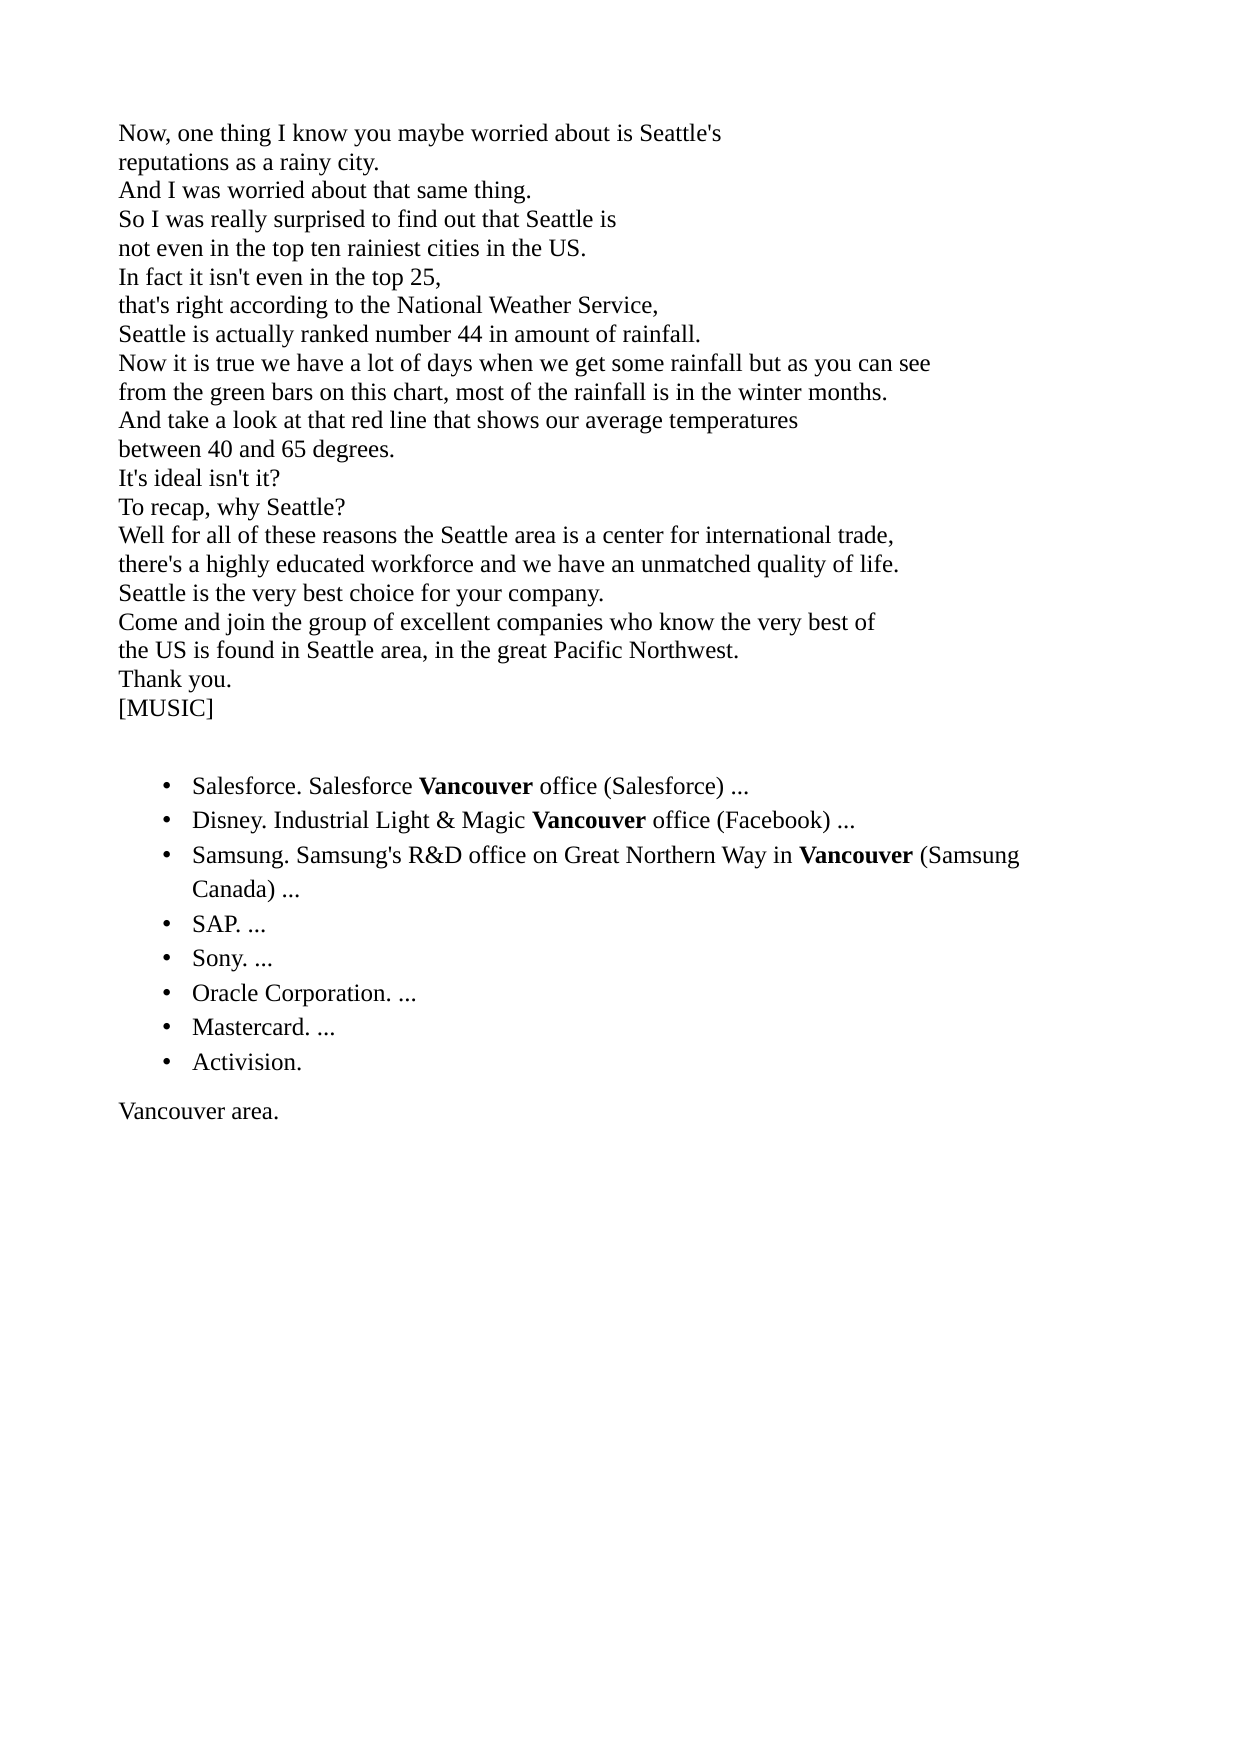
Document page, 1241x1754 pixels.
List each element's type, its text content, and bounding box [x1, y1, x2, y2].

text Well for all of these reasons the Seattle area is a center for international trade, [118, 521, 1122, 549]
text [MUSIC] [118, 693, 1122, 722]
text Seattle is actually ranked number 44 in amount of rainfall. [118, 319, 1122, 348]
list SAP. ... [162, 909, 1122, 938]
text And I was worried about that same thing. [118, 176, 1122, 204]
text not even in the top ten rainiest cities in the US. [118, 233, 1122, 262]
text Now, one thing I know you maybe worried about is Seattle's [118, 118, 1122, 147]
list Oracle Corporation. ... [162, 978, 1122, 1007]
text between 40 and 65 degrees. [118, 434, 1122, 463]
text Vancouver area. [118, 1096, 1122, 1124]
text the US is found in Seattle area, in the great Pacific Northwest. [118, 636, 1122, 664]
text Thank you. [118, 664, 1122, 693]
list Salesforce. Salesforce Vancouver office (Salesforce) ... [162, 771, 1122, 800]
text there's a highly educated workforce and we have an unmatched quality of life. [118, 549, 1122, 578]
text It's ideal isn't it? [118, 463, 1122, 492]
list Disney. Industrial Light & Magic Vancouver office (Facebook) ... [162, 805, 1122, 834]
text Seattle is the very best choice for your company. [118, 578, 1122, 607]
text reputations as a rainy city. [118, 147, 1122, 176]
text Come and join the group of excellent companies who know the very best of [118, 607, 1122, 636]
text To recap, why Seattle? [118, 492, 1122, 521]
text from the green bars on this chart, most of the rainfall is in the winter months. [118, 377, 1122, 406]
list Samsung. Samsung's R&D office on Great Northern Way in Vancouver (Samsung Canada) ... [162, 840, 1122, 903]
list Activision. [162, 1047, 1122, 1076]
list Sony. ... [162, 943, 1122, 972]
text Now it is true we have a lot of days when we get some rainfall but as you can see [118, 348, 1122, 377]
text In fact it isn't even in the top 25, [118, 262, 1122, 291]
text that's right according to the National Weather Service, [118, 291, 1122, 319]
text And take a look at that red line that shows our average temperatures [118, 406, 1122, 434]
text So I was really surprised to find out that Seattle is [118, 204, 1122, 233]
list Mastercard. ... [162, 1012, 1122, 1041]
